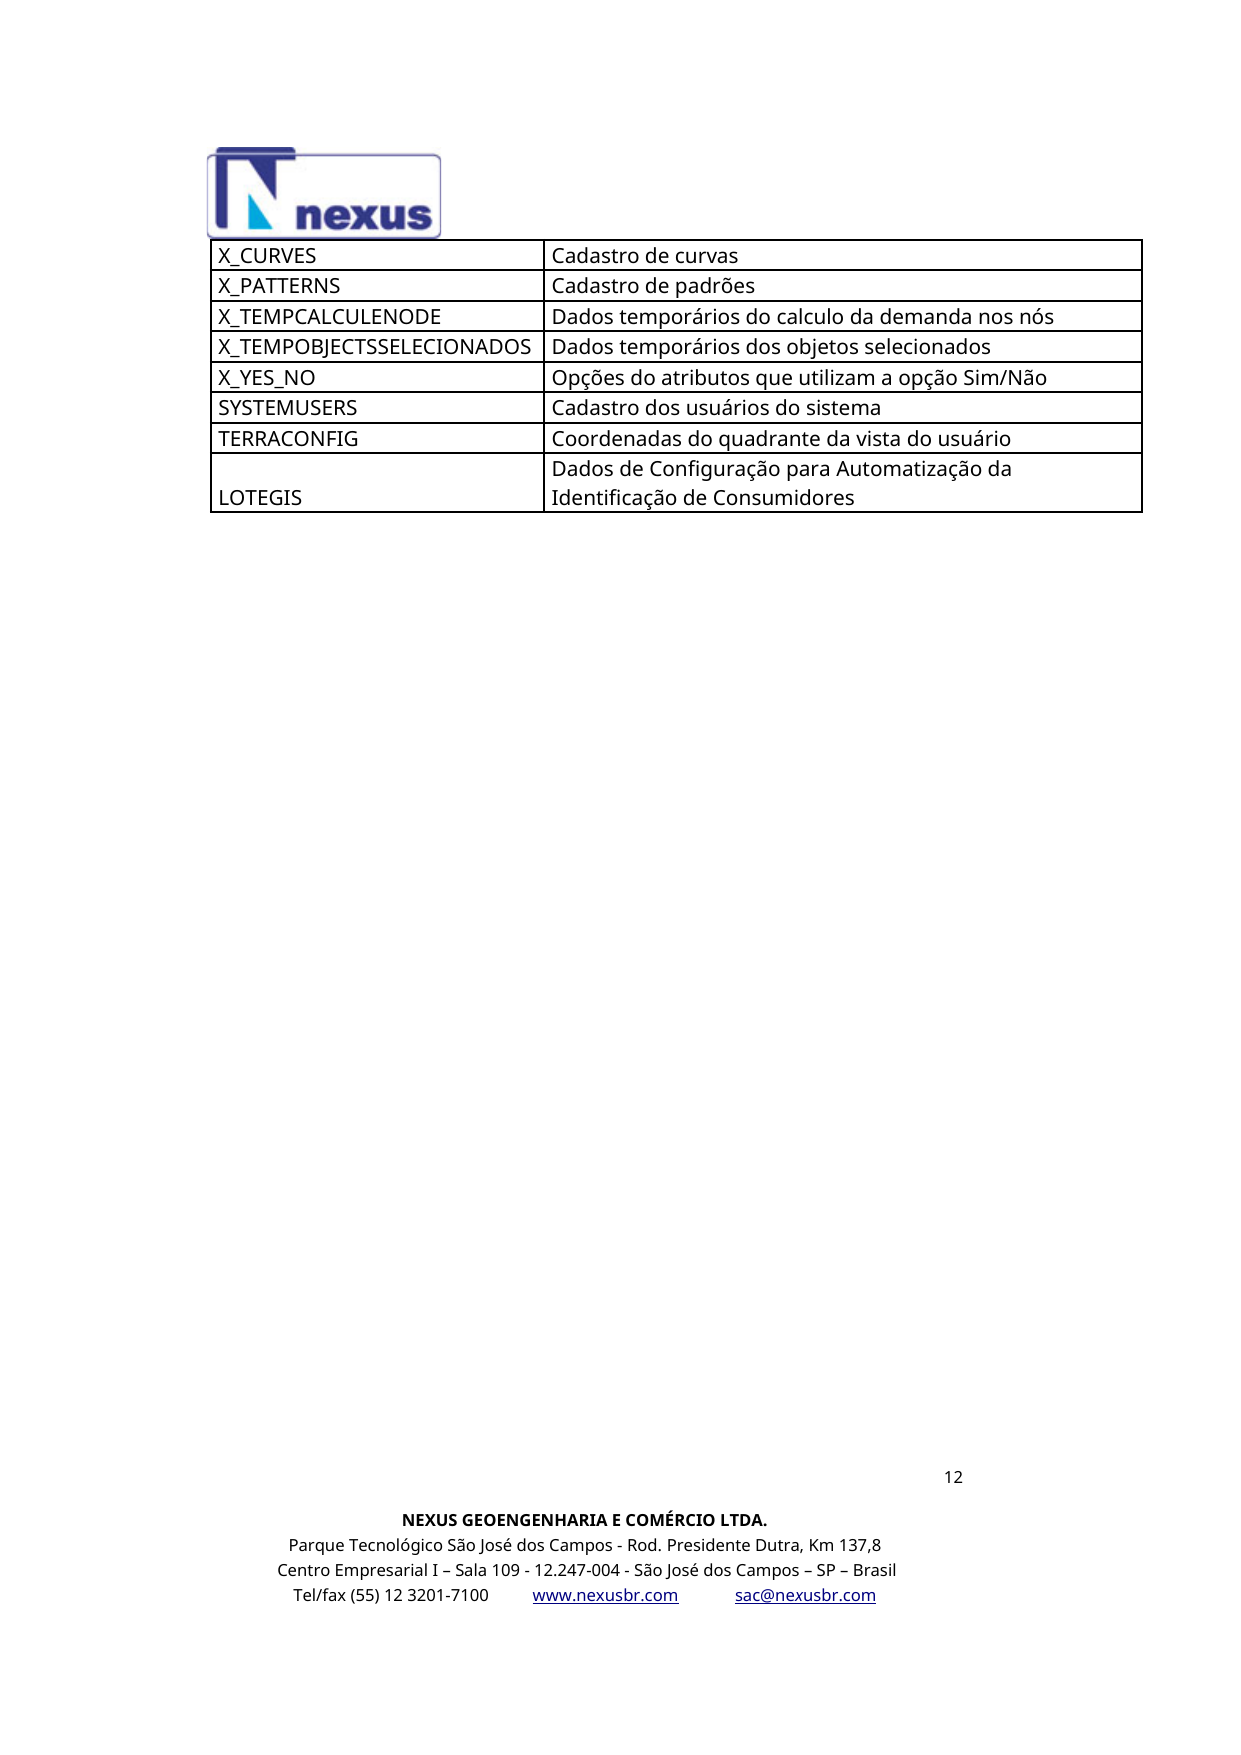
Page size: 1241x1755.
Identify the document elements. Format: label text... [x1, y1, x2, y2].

table_cell Dados temporários do calculo da demanda nos nós [545, 302, 1141, 330]
table_cell Coordenadas do quadrante da vista do usuário [545, 424, 1141, 452]
table_cell X_TEMPCALCULENODE [212, 302, 543, 330]
table_cell X_YES_NO [212, 363, 543, 391]
table_cell Opções do atributos que utilizam a opção Sim/Não [545, 363, 1141, 391]
table_cell X_TEMPOBJECTSSELECIONADOS [212, 332, 543, 361]
table_cell Cadastro de curvas [545, 241, 1141, 269]
table_cell X_CURVES [212, 241, 543, 269]
table_cell Cadastro dos usuários do sistema [545, 393, 1141, 422]
table_cell TERRACONFIG [212, 424, 543, 452]
table_cell Dados de Configuração para Automatização da Identificação de Consumidores [545, 454, 1141, 511]
table_cell Dados temporários dos objetos selecionados [545, 332, 1141, 361]
table_cell SYSTEMUSERS [212, 393, 543, 422]
table_cell Cadastro de padrões [545, 271, 1141, 300]
table_cell X_PATTERNS [212, 271, 543, 300]
table_cell LOTEGIS [212, 454, 543, 511]
